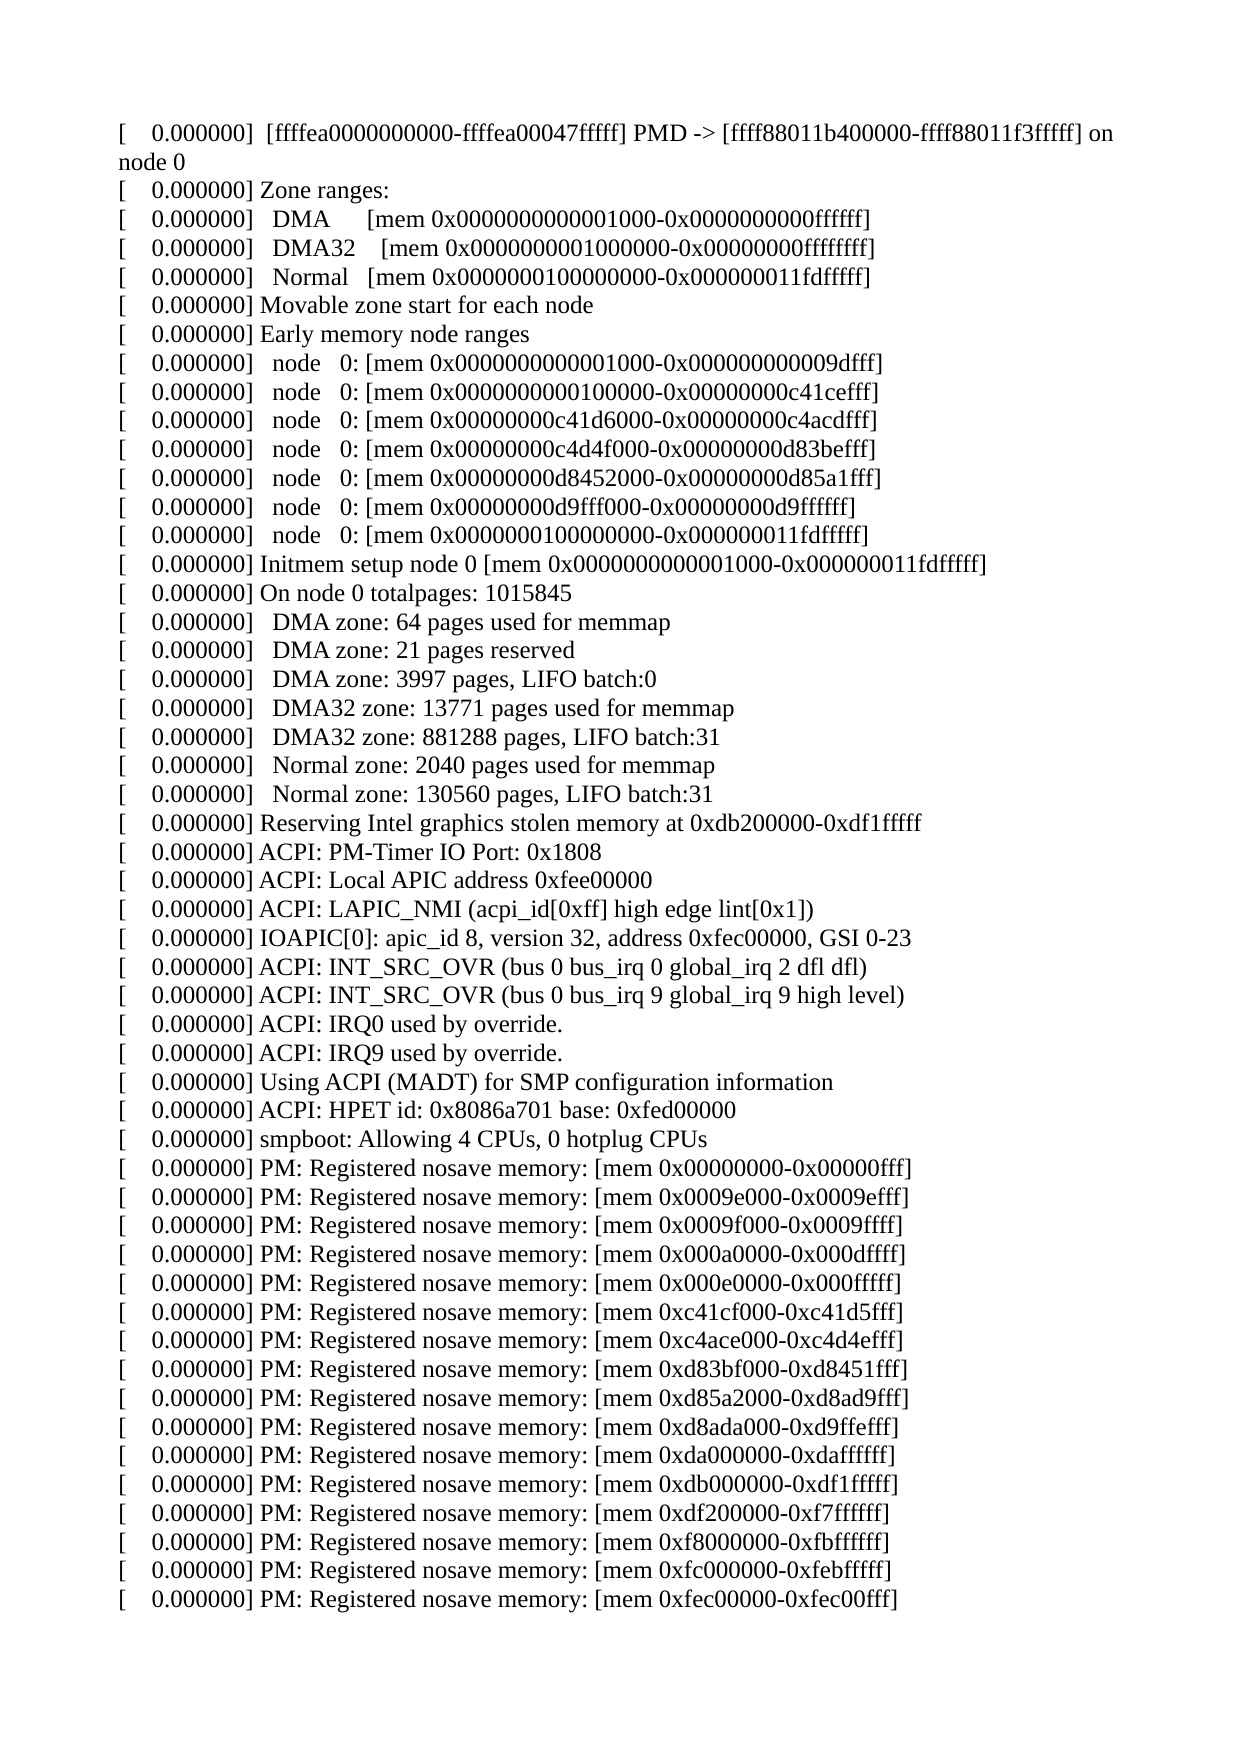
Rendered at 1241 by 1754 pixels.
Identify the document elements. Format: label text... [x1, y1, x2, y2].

text [ 0.000000] PM: Registered nosave memory: [mem 0xda000000-0xdaffffff] [118, 1441, 1122, 1469]
text [ 0.000000] Movable zone start for each node [118, 291, 1122, 319]
text [ 0.000000] node 0: [mem 0x00000000c41d6000-0x00000000c4acdfff] [118, 406, 1122, 434]
text [ 0.000000] Zone ranges: [118, 176, 1122, 204]
text [ 0.000000] DMA32 zone: 881288 pages, LIFO batch:31 [118, 722, 1122, 751]
text [ 0.000000] [ffffea0000000000-ffffea00047fffff] PMD -> [ffff88011b400000-ffff88011f3fffff] on node 0 [118, 118, 1122, 176]
text [ 0.000000] Early memory node ranges [118, 319, 1122, 348]
text [ 0.000000] On node 0 totalpages: 1015845 [118, 578, 1122, 607]
text [ 0.000000] node 0: [mem 0x00000000d9fff000-0x00000000d9ffffff] [118, 492, 1122, 521]
text [ 0.000000] PM: Registered nosave memory: [mem 0xc4ace000-0xc4d4efff] [118, 1326, 1122, 1354]
text [ 0.000000] PM: Registered nosave memory: [mem 0x000a0000-0x000dffff] [118, 1239, 1122, 1268]
text [ 0.000000] PM: Registered nosave memory: [mem 0xdf200000-0xf7ffffff] [118, 1498, 1122, 1527]
text [ 0.000000] ACPI: Local APIC address 0xfee00000 [118, 866, 1122, 894]
text [ 0.000000] PM: Registered nosave memory: [mem 0xd83bf000-0xd8451fff] [118, 1354, 1122, 1383]
text [ 0.000000] node 0: [mem 0x0000000000100000-0x00000000c41cefff] [118, 377, 1122, 406]
text [ 0.000000] Normal zone: 130560 pages, LIFO batch:31 [118, 779, 1122, 808]
text [ 0.000000] ACPI: HPET id: 0x8086a701 base: 0xfed00000 [118, 1096, 1122, 1124]
text [ 0.000000] smpboot: Allowing 4 CPUs, 0 hotplug CPUs [118, 1124, 1122, 1153]
text [ 0.000000] ACPI: PM-Timer IO Port: 0x1808 [118, 837, 1122, 866]
text [ 0.000000] Initmem setup node 0 [mem 0x0000000000001000-0x000000011fdfffff] [118, 549, 1122, 578]
text [ 0.000000] node 0: [mem 0x00000000c4d4f000-0x00000000d83befff] [118, 434, 1122, 463]
text [ 0.000000] PM: Registered nosave memory: [mem 0xd8ada000-0xd9ffefff] [118, 1412, 1122, 1441]
text [ 0.000000] ACPI: IRQ9 used by override. [118, 1038, 1122, 1067]
text [ 0.000000] PM: Registered nosave memory: [mem 0x0009f000-0x0009ffff] [118, 1211, 1122, 1239]
text [ 0.000000] Using ACPI (MADT) for SMP configuration information [118, 1067, 1122, 1096]
text [ 0.000000] PM: Registered nosave memory: [mem 0xf8000000-0xfbffffff] [118, 1527, 1122, 1556]
text [ 0.000000] ACPI: INT_SRC_OVR (bus 0 bus_irq 0 global_irq 2 dfl dfl) [118, 952, 1122, 981]
text [ 0.000000] node 0: [mem 0x0000000100000000-0x000000011fdfffff] [118, 521, 1122, 549]
text [ 0.000000] ACPI: IRQ0 used by override. [118, 1009, 1122, 1038]
text [ 0.000000] DMA [mem 0x0000000000001000-0x0000000000ffffff] [118, 204, 1122, 233]
text [ 0.000000] DMA32 zone: 13771 pages used for memmap [118, 693, 1122, 722]
text [ 0.000000] PM: Registered nosave memory: [mem 0xfc000000-0xfebfffff] [118, 1556, 1122, 1584]
text [ 0.000000] PM: Registered nosave memory: [mem 0x00000000-0x00000fff] [118, 1153, 1122, 1182]
text [ 0.000000] PM: Registered nosave memory: [mem 0x000e0000-0x000fffff] [118, 1268, 1122, 1297]
text [ 0.000000] DMA zone: 3997 pages, LIFO batch:0 [118, 664, 1122, 693]
text [ 0.000000] Normal [mem 0x0000000100000000-0x000000011fdfffff] [118, 262, 1122, 291]
text [ 0.000000] PM: Registered nosave memory: [mem 0xd85a2000-0xd8ad9fff] [118, 1383, 1122, 1412]
text [ 0.000000] PM: Registered nosave memory: [mem 0xfec00000-0xfec00fff] [118, 1584, 1122, 1613]
text [ 0.000000] DMA32 [mem 0x0000000001000000-0x00000000ffffffff] [118, 233, 1122, 262]
text [ 0.000000] IOAPIC[0]: apic_id 8, version 32, address 0xfec00000, GSI 0-23 [118, 923, 1122, 952]
text [ 0.000000] PM: Registered nosave memory: [mem 0xc41cf000-0xc41d5fff] [118, 1297, 1122, 1326]
text [ 0.000000] PM: Registered nosave memory: [mem 0xdb000000-0xdf1fffff] [118, 1469, 1122, 1498]
text [ 0.000000] DMA zone: 21 pages reserved [118, 636, 1122, 664]
text [ 0.000000] ACPI: LAPIC_NMI (acpi_id[0xff] high edge lint[0x1]) [118, 894, 1122, 923]
text [ 0.000000] node 0: [mem 0x00000000d8452000-0x00000000d85a1fff] [118, 463, 1122, 492]
text [ 0.000000] ACPI: INT_SRC_OVR (bus 0 bus_irq 9 global_irq 9 high level) [118, 981, 1122, 1009]
text [ 0.000000] Normal zone: 2040 pages used for memmap [118, 751, 1122, 779]
text [ 0.000000] PM: Registered nosave memory: [mem 0x0009e000-0x0009efff] [118, 1182, 1122, 1211]
text [ 0.000000] Reserving Intel graphics stolen memory at 0xdb200000-0xdf1fffff [118, 808, 1122, 837]
text [ 0.000000] node 0: [mem 0x0000000000001000-0x000000000009dfff] [118, 348, 1122, 377]
text [ 0.000000] DMA zone: 64 pages used for memmap [118, 607, 1122, 636]
